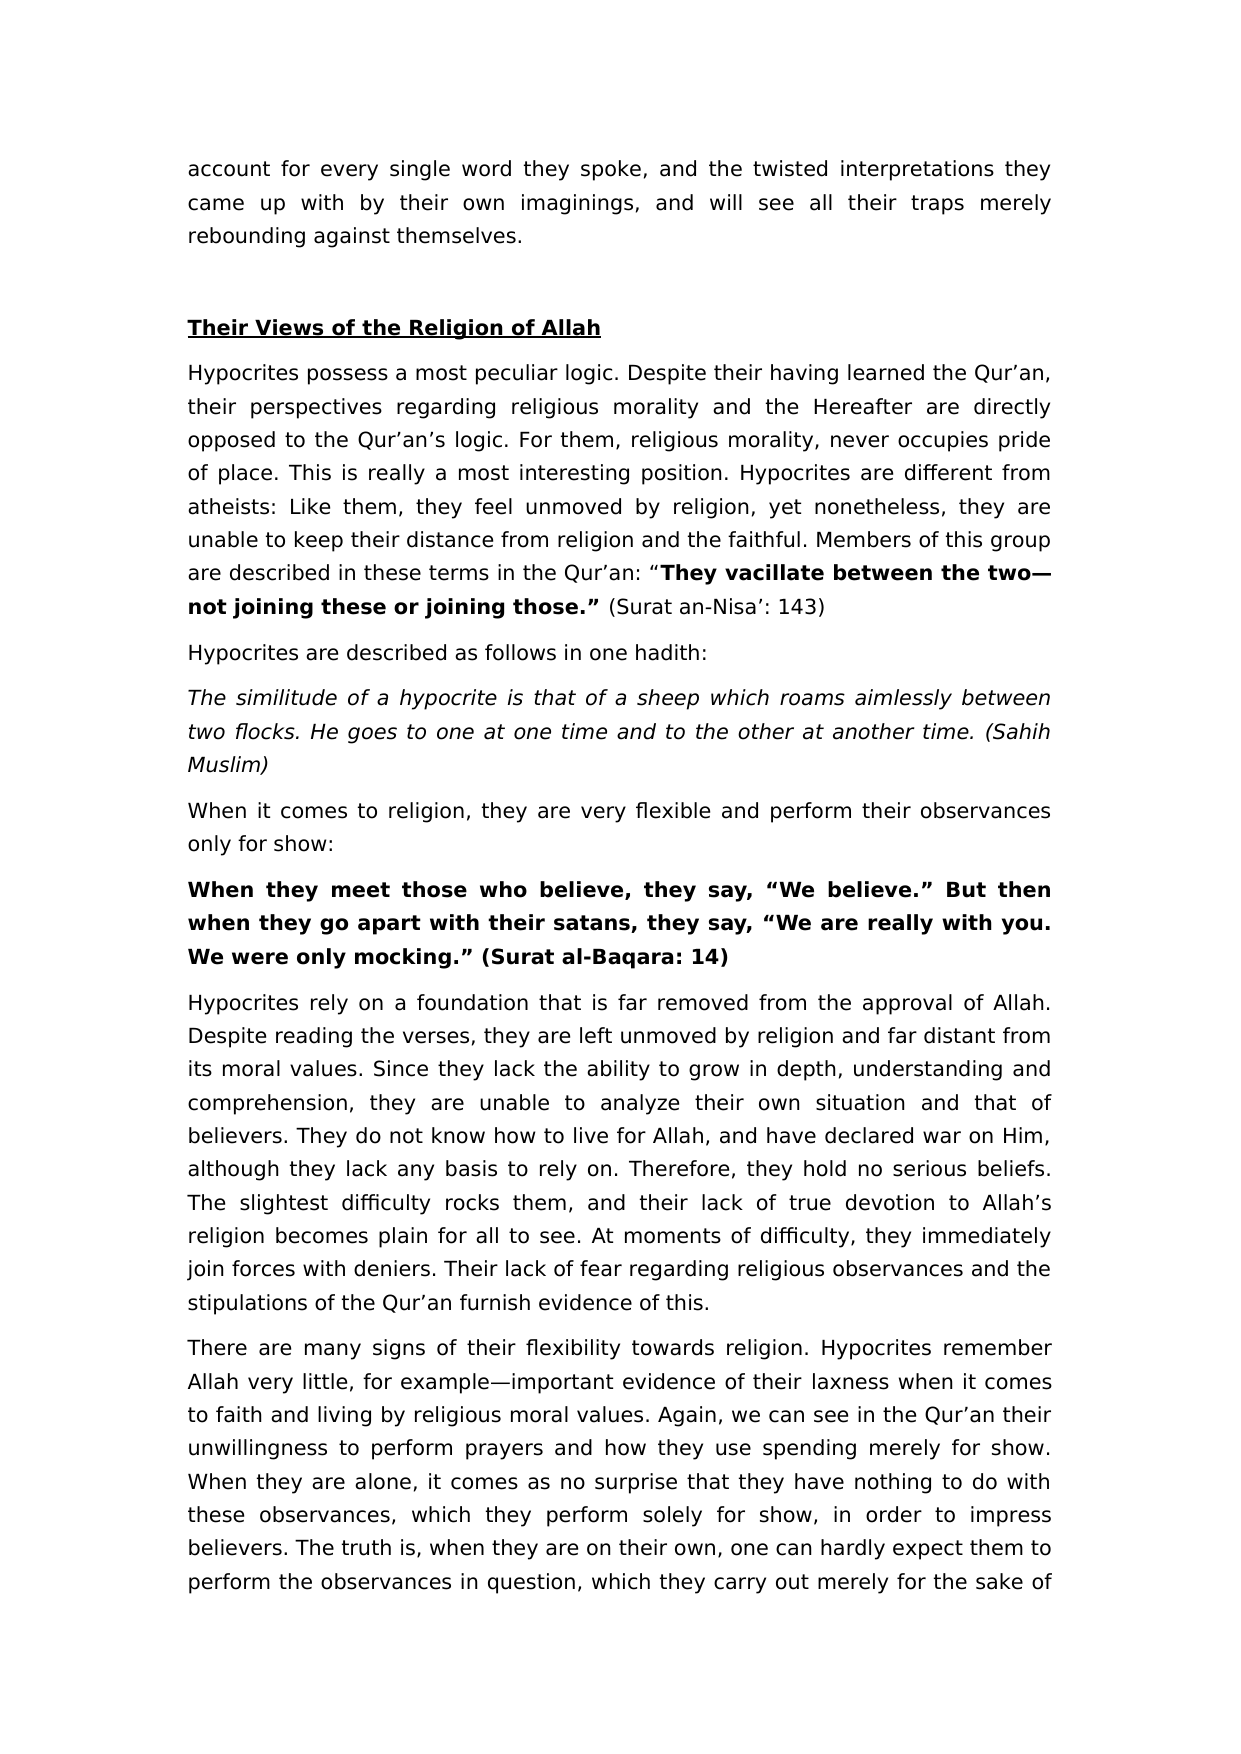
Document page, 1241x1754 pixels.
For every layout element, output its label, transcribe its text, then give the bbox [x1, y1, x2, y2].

text When it comes to religion, they are very flexible and perform their observances only for show: [187, 792, 1053, 858]
text There are many signs of their flexibility towards religion. Hypocrites remember Allah very little, for example—important evidence of their laxness when it comes to faith and living by religious moral values. Again, we can see in the Qur’an their unwillingness to perform prayers and how they use spending merely for show. When they are alone, it comes as no surprise that they have nothing to do with these observances, which they perform solely for show, in order to impress believers. The truth is, when they are on their own, one can hardly expect them to perform the observances in question, which they carry out merely for the sake of [187, 1329, 1053, 1596]
text Hypocrites are described as follows in one hadith: [187, 633, 1053, 667]
text account for every single word they spoke, and the twisted interpretations they came up with by their own imaginings, and will see all their traps merely rebounding against themselves. [187, 150, 1053, 250]
text When they meet those who believe, they say, “We believe.” But then when they go apart with their satans, they say, “We are really with you. We were only mocking.” (Surat al-Baqara: 14) [187, 871, 1053, 971]
subtitle Their Views of the Religion of Allah [187, 308, 1053, 342]
text Hypocrites rely on a foundation that is far removed from the approval of Allah. Despite reading the verses, they are left unmoved by religion and far distant from its moral values. Since they lack the ability to grow in depth, understanding and comprehension, they are unable to analyze their own situation and that of believers. They do not know how to live for Allah, and have declared war on Him, although they lack any basis to rely on. Therefore, they hold no serious beliefs. The slightest difficulty rocks them, and their lack of true devotion to Allah’s religion becomes plain for all to see. At moments of difficulty, they immediately join forces with deniers. Their lack of fear regarding religious observances and the stipulations of the Qur’an furnish evidence of this. [187, 983, 1053, 1317]
text Hypocrites possess a most peculiar logic. Despite their having learned the Qur’an, their perspectives regarding religious morality and the Hereafter are directly opposed to the Qur’an’s logic. For them, religious morality, never occupies pride of place. This is really a most interesting position. Hypocrites are different from atheists: Like them, they feel unmoved by religion, yet nonetheless, they are unable to keep their distance from religion and the faithful. Members of this group are described in these terms in the Qur’an: “They vacillate between the two—not joining these or joining those.” (Surat an-Nisa’: 143) [187, 354, 1053, 621]
text The similitude of a hypocrite is that of a sheep which roams aimlessly between two flocks. He goes to one at one time and to the other at another time. (Sahih Muslim) [187, 679, 1053, 779]
